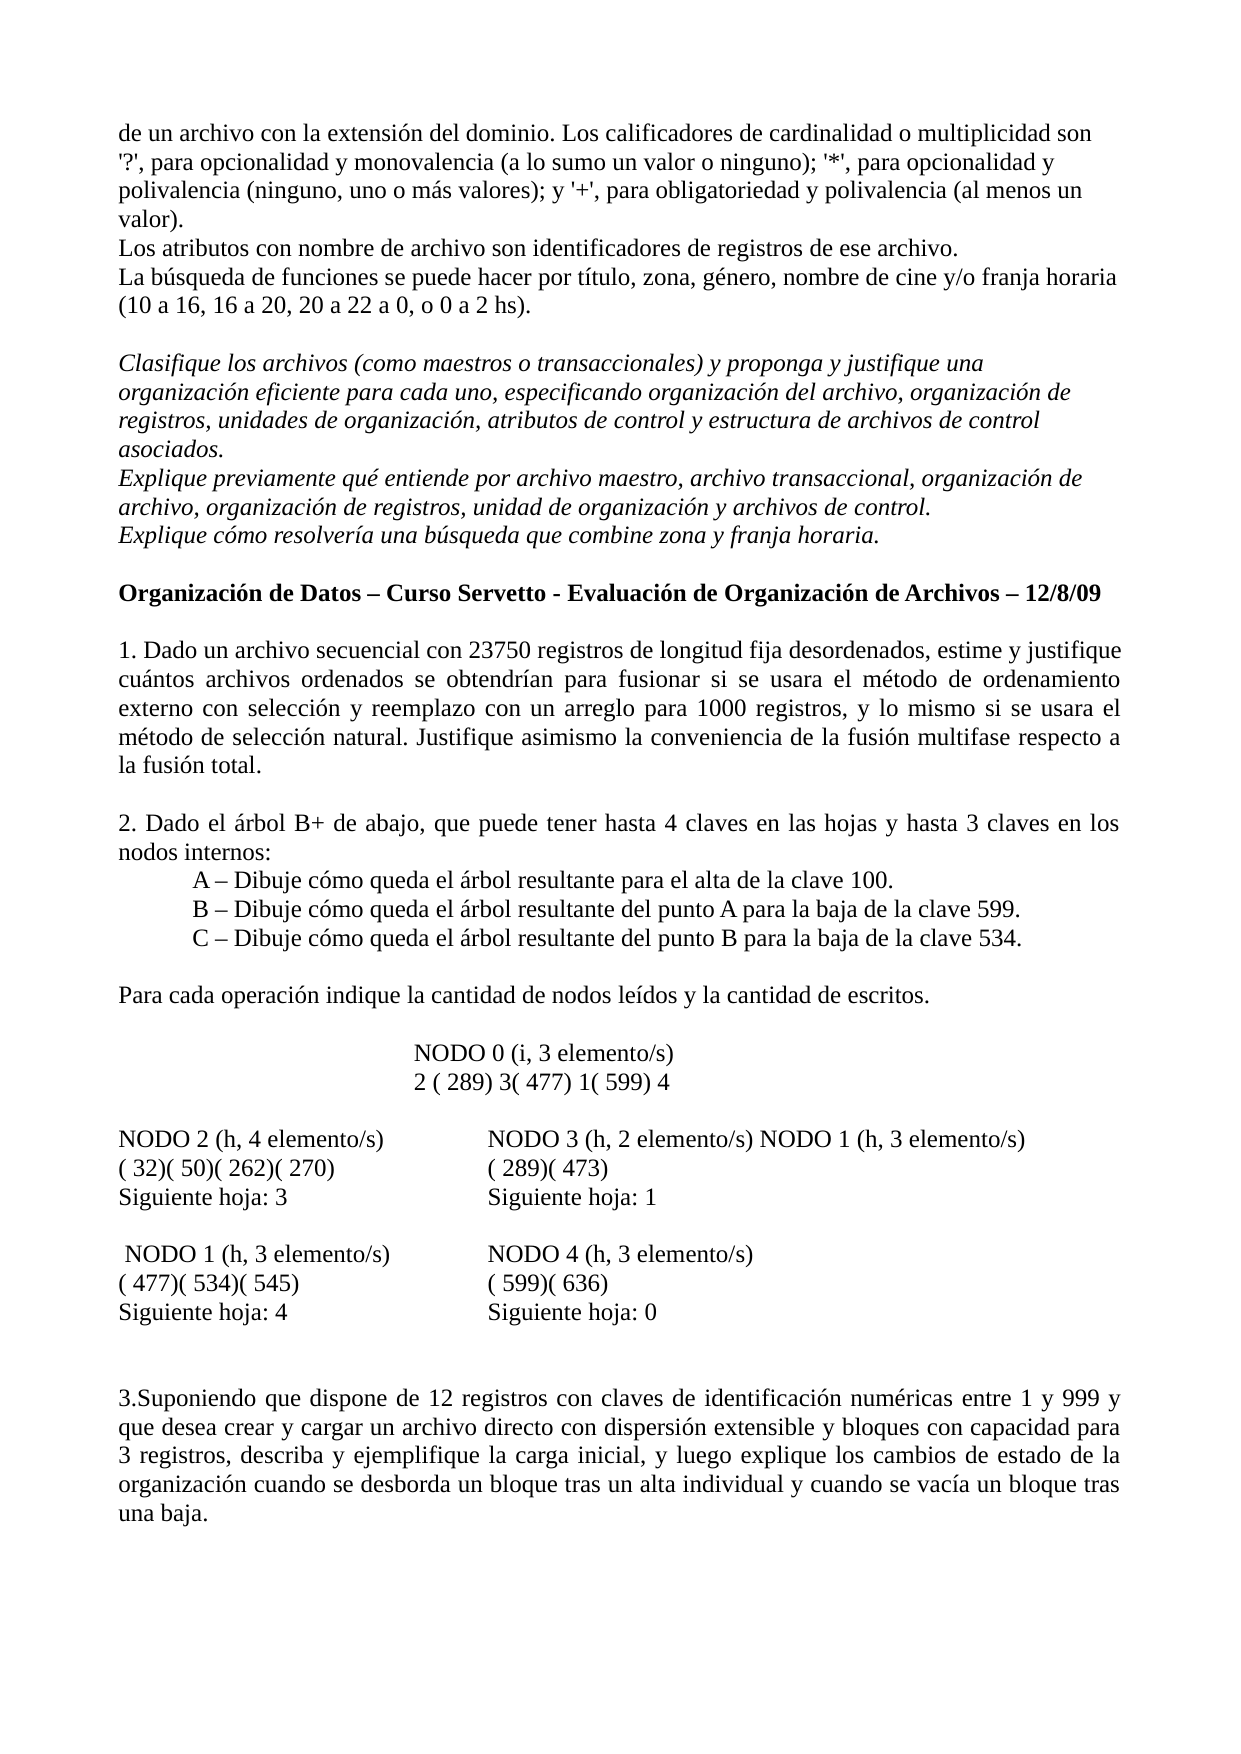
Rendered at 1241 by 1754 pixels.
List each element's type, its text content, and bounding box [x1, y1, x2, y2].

text Siguiente hoja: 3 Siguiente hoja: 1 [118, 1182, 1122, 1211]
text (10 a 16, 16 a 20, 20 a 22 a 0, o 0 a 2 hs). [118, 291, 1122, 319]
text B – Dibuje cómo queda el árbol resultante del punto A para la baja de la clave 599. [118, 894, 1122, 923]
text registros, unidades de organización, atributos de control y estructura de archivos de control [118, 406, 1122, 434]
text Clasifique los archivos (como maestros o transaccionales) y proponga y justifique una [118, 348, 1122, 377]
text NODO 1 (h, 3 elemento/s) NODO 4 (h, 3 elemento/s) [118, 1239, 1122, 1268]
text Organización de Datos – Curso Servetto - Evaluación de Organización de Archivos – 12/8/09 [118, 578, 1122, 607]
text Los atributos con nombre de archivo son identificadores de registros de ese archivo. [118, 233, 1122, 262]
text archivo, organización de registros, unidad de organización y archivos de control. [118, 492, 1122, 521]
text '?', para opcionalidad y monovalencia (a lo sumo un valor o ninguno); '*', para opcionalidad y [118, 147, 1122, 176]
text Explique cómo resolvería una búsqueda que combine zona y franja horaria. [118, 521, 1122, 549]
text asociados. [118, 434, 1122, 463]
text valor). [118, 204, 1122, 233]
text NODO 2 (h, 4 elemento/s) NODO 3 (h, 2 elemento/s) NODO 1 (h, 3 elemento/s) [118, 1124, 1122, 1153]
text ( 32)( 50)( 262)( 270) ( 289)( 473) [118, 1153, 1122, 1182]
text NODO 0 (i, 3 elemento/s) [118, 1038, 1122, 1067]
text ( 477)( 534)( 545) ( 599)( 636) [118, 1268, 1122, 1297]
text Siguiente hoja: 4 Siguiente hoja: 0 [118, 1297, 1122, 1326]
text polivalencia (ninguno, uno o más valores); y '+', para obligatoriedad y polivalencia (al menos un [118, 176, 1122, 204]
text 2 ( 289) 3( 477) 1( 599) 4 [118, 1067, 1122, 1096]
text La búsqueda de funciones se puede hacer por título, zona, género, nombre de cine y/o franja horaria [118, 262, 1122, 291]
text 2. Dado el árbol B+ de abajo, que puede tener hasta 4 claves en las hojas y hasta 3 claves en los nodos internos: [118, 808, 1122, 866]
text organización eficiente para cada uno, especificando organización del archivo, organización de [118, 377, 1122, 406]
text C – Dibuje cómo queda el árbol resultante del punto B para la baja de la clave 534. [118, 923, 1122, 952]
text Para cada operación indique la cantidad de nodos leídos y la cantidad de escritos. [118, 981, 1122, 1009]
text 1. Dado un archivo secuencial con 23750 registros de longitud fija desordenados, estime y justifique cuántos archivos ordenados se obtendrían para fusionar si se usara el método de ordenamiento externo con selección y reemplazo con un arreglo para 1000 registros, y lo mismo si se usara el método de selección natural. Justifique asimismo la conveniencia de la fusión multifase respecto a la fusión total. [118, 636, 1122, 779]
text Explique previamente qué entiende por archivo maestro, archivo transaccional, organización de [118, 463, 1122, 492]
text de un archivo con la extensión del dominio. Los calificadores de cardinalidad o multiplicidad son [118, 118, 1122, 147]
text A – Dibuje cómo queda el árbol resultante para el alta de la clave 100. [118, 866, 1122, 894]
text 3.Suponiendo que dispone de 12 registros con claves de identificación numéricas entre 1 y 999 y que desea crear y cargar un archivo directo con dispersión extensible y bloques con capacidad para 3 registros, describa y ejemplifique la carga inicial, y luego explique los cambios de estado de la organización cuando se desborda un bloque tras un alta individual y cuando se vacía un bloque tras una baja. [118, 1383, 1122, 1527]
